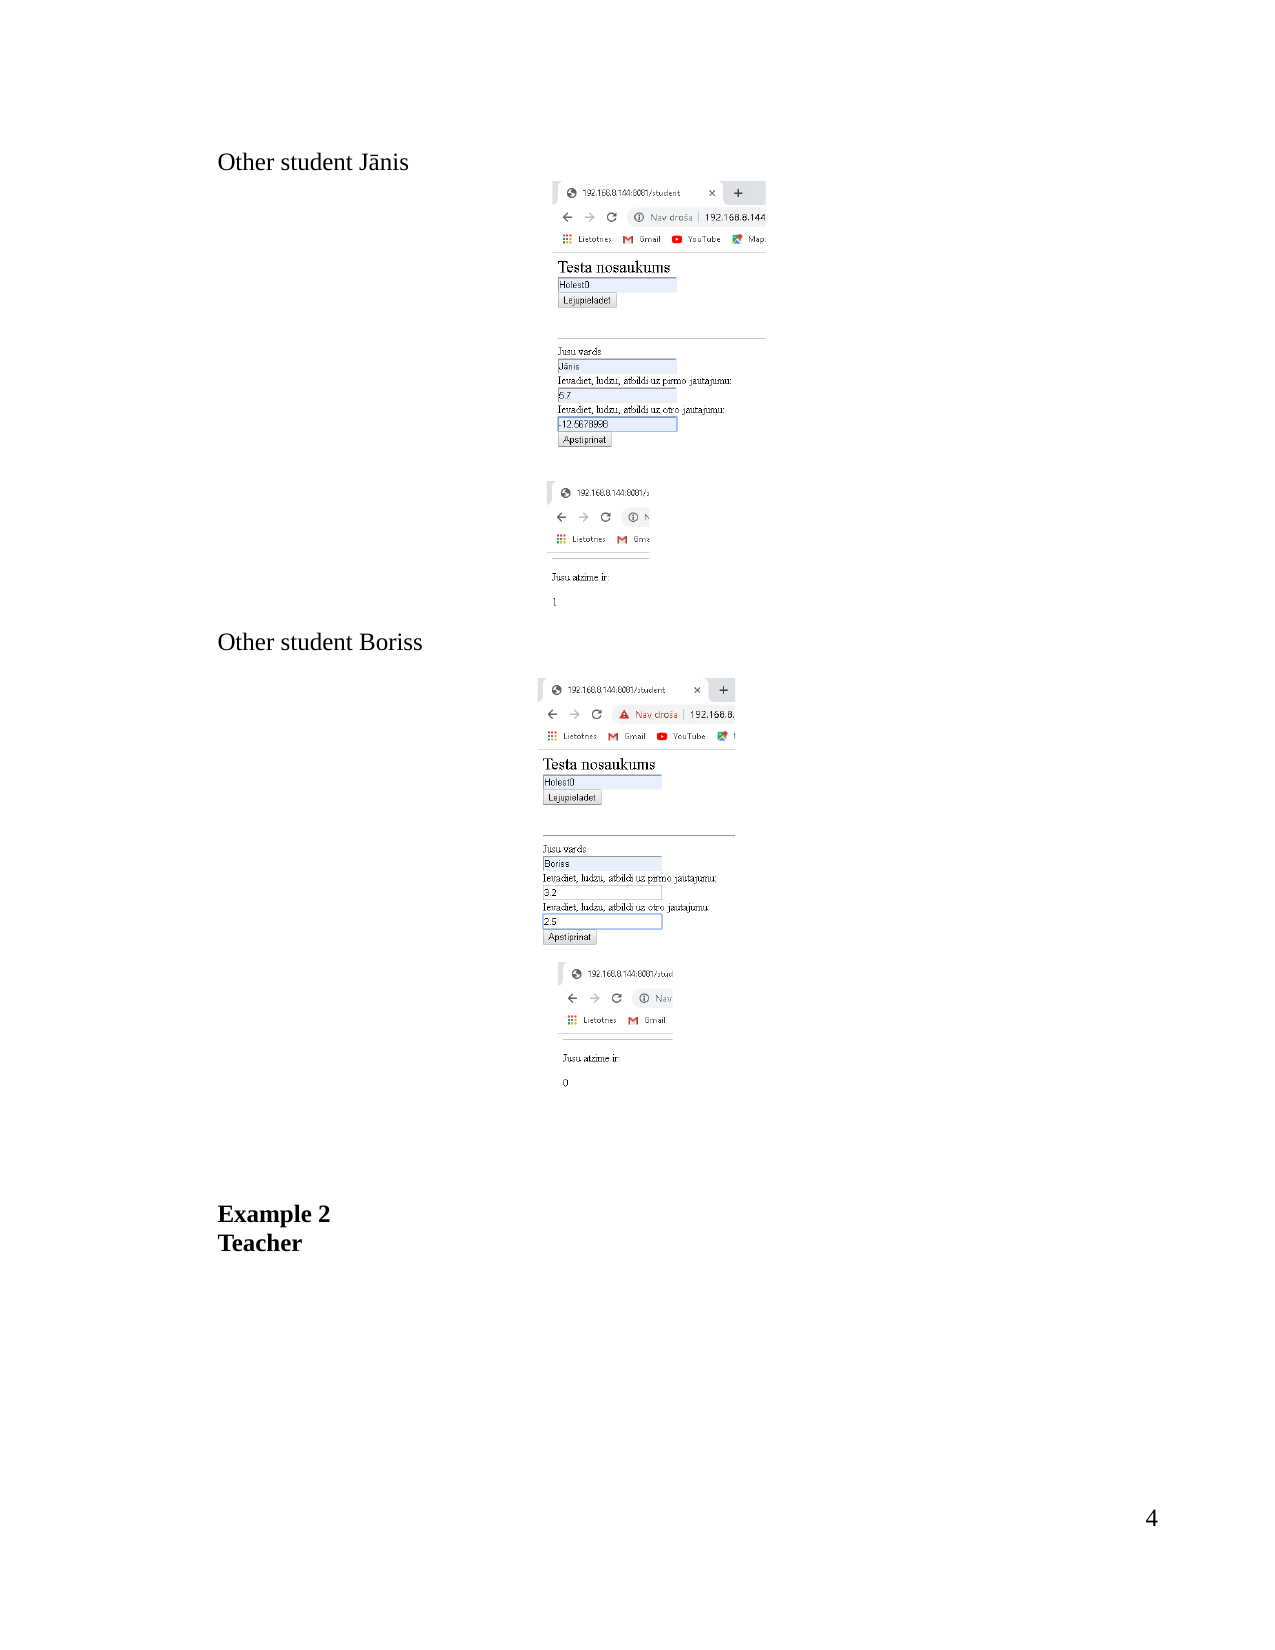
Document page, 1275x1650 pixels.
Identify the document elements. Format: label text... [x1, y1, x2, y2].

text Teacher [217, 1228, 1158, 1257]
text Other student Jānis [217, 147, 1158, 176]
text Example 2 [217, 1199, 1158, 1228]
text Other student Boriss [217, 176, 1158, 656]
